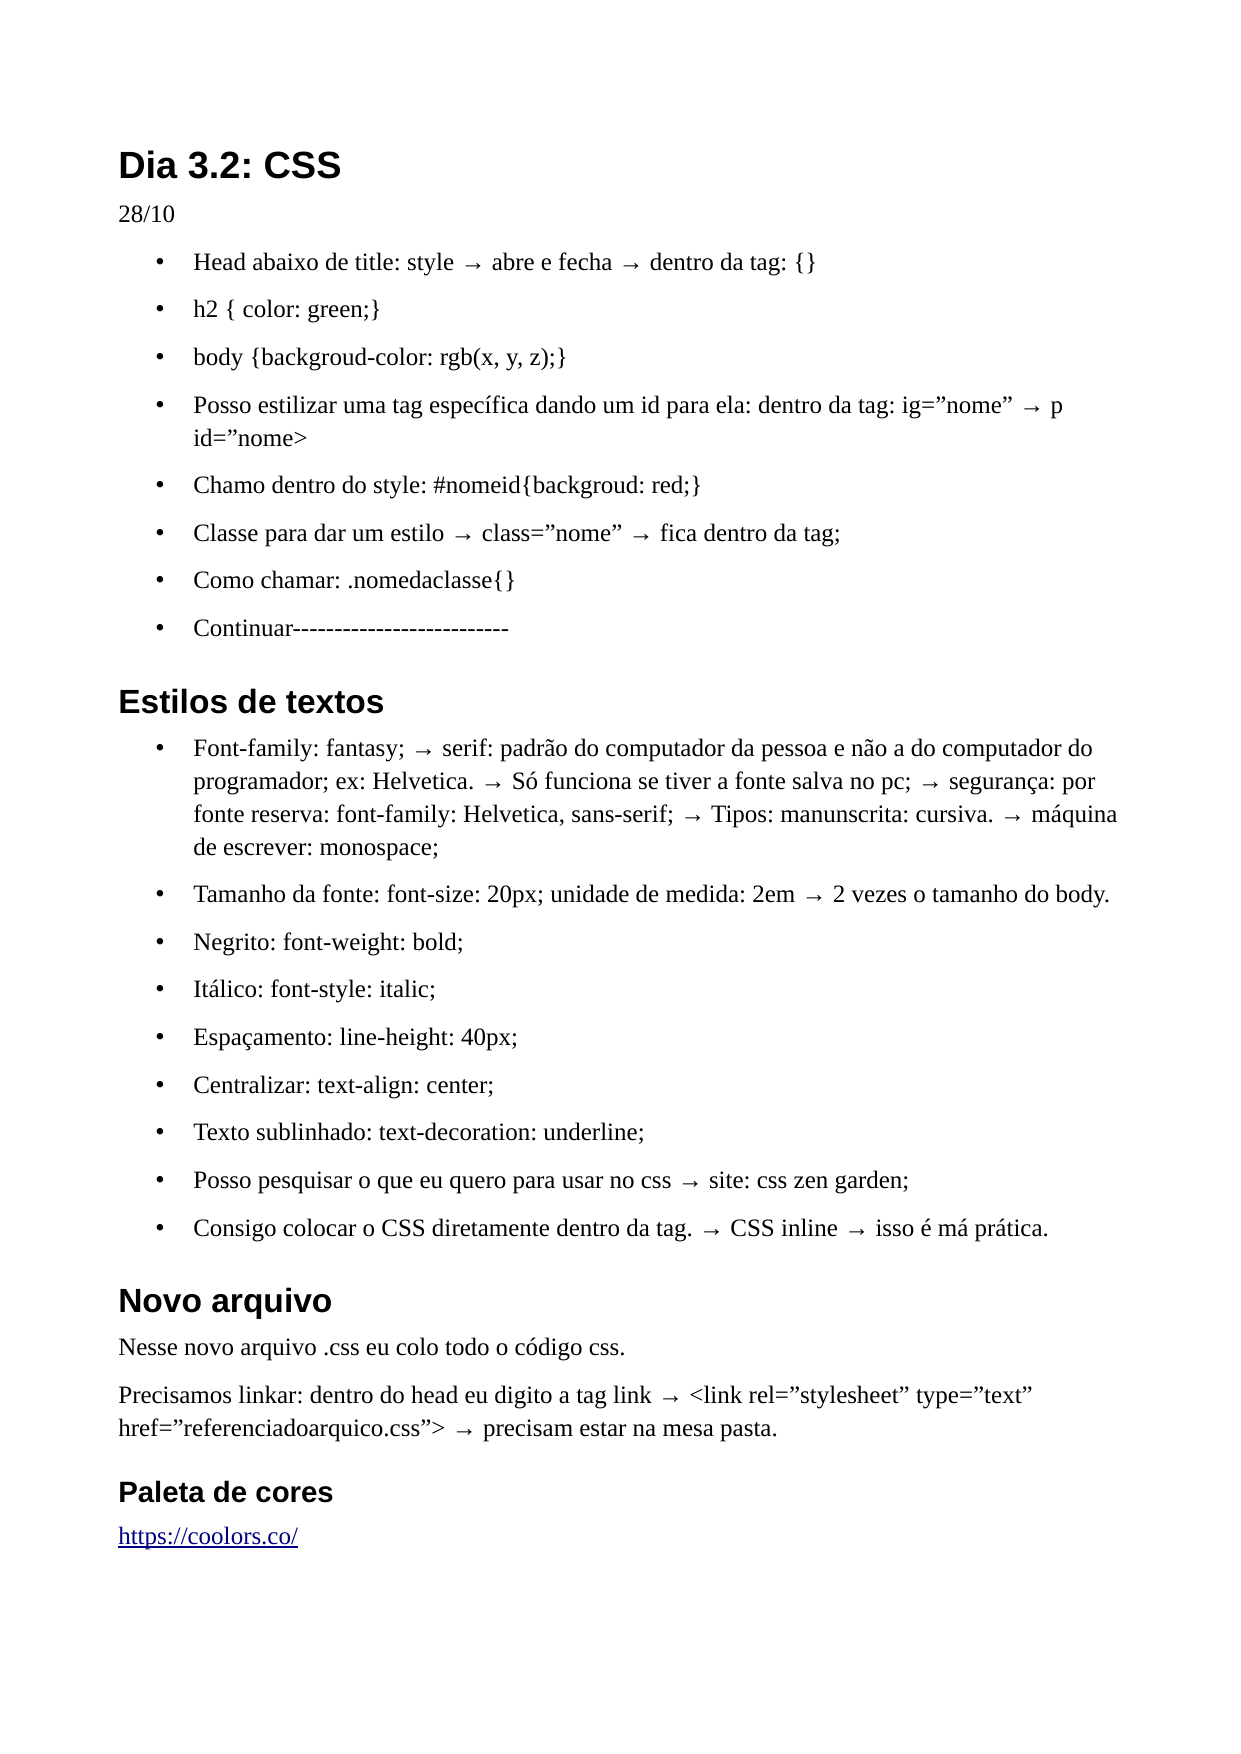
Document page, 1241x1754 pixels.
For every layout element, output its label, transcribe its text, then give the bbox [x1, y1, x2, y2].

list Classe para dar um estilo → class=”nome” → fica dentro da tag; [156, 518, 1122, 547]
text 28/10 [118, 199, 1122, 228]
list Chamo dentro do style: #nomeid{backgroud: red;} [156, 470, 1122, 499]
list Itálico: font-style: italic; [156, 974, 1122, 1003]
subtitle Novo arquivo [118, 1281, 1122, 1320]
list body {backgroud-color: rgb(x, y, z);} [156, 342, 1122, 371]
list Tamanho da fonte: font-size: 20px; unidade de medida: 2em → 2 vezes o tamanho do body. [156, 879, 1122, 908]
text Precisamos linkar: dentro do head eu digito a tag link → <link rel=”stylesheet” type=”text” href=”referenciadoarquico.css”> → precisam estar na mesa pasta. [118, 1380, 1122, 1442]
text Nesse novo arquivo .css eu colo todo o código css. [118, 1332, 1122, 1361]
list Centralizar: text-align: center; [156, 1070, 1122, 1098]
list Head abaixo de title: style → abre e fecha → dentro da tag: {} [156, 247, 1122, 276]
list Texto sublinhado: text-decoration: underline; [156, 1117, 1122, 1146]
text https://coolors.co/ [118, 1521, 1122, 1550]
subtitle Estilos de textos [118, 682, 1122, 720]
subtitle Dia 3.2: CSS [118, 143, 1122, 187]
list Negrito: font-weight: bold; [156, 927, 1122, 956]
list Posso pesquisar o que eu quero para usar no css → site: css zen garden; [156, 1165, 1122, 1194]
list Consigo colocar o CSS diretamente dentro da tag. → CSS inline → isso é má prática. [156, 1213, 1122, 1241]
list Font-family: fantasy; → serif: padrão do computador da pessoa e não a do computador do programador; ex: Helvetica. → Só funciona se tiver a fonte salva no pc; → segurança: por fonte reserva: font-family: Helvetica, sans-serif; → Tipos: manunscrita: cursiva. → máquina de escrever: monospace; [156, 733, 1122, 861]
subtitle Paleta de cores [118, 1475, 1122, 1509]
list Espaçamento: line-height: 40px; [156, 1022, 1122, 1051]
list Como chamar: .nomedaclasse{} [156, 566, 1122, 594]
list h2 { color: green;} [156, 294, 1122, 323]
list Continuar-------------------------- [156, 613, 1122, 642]
list Posso estilizar uma tag específica dando um id para ela: dentro da tag: ig=”nome” → p id=”nome> [156, 390, 1122, 451]
